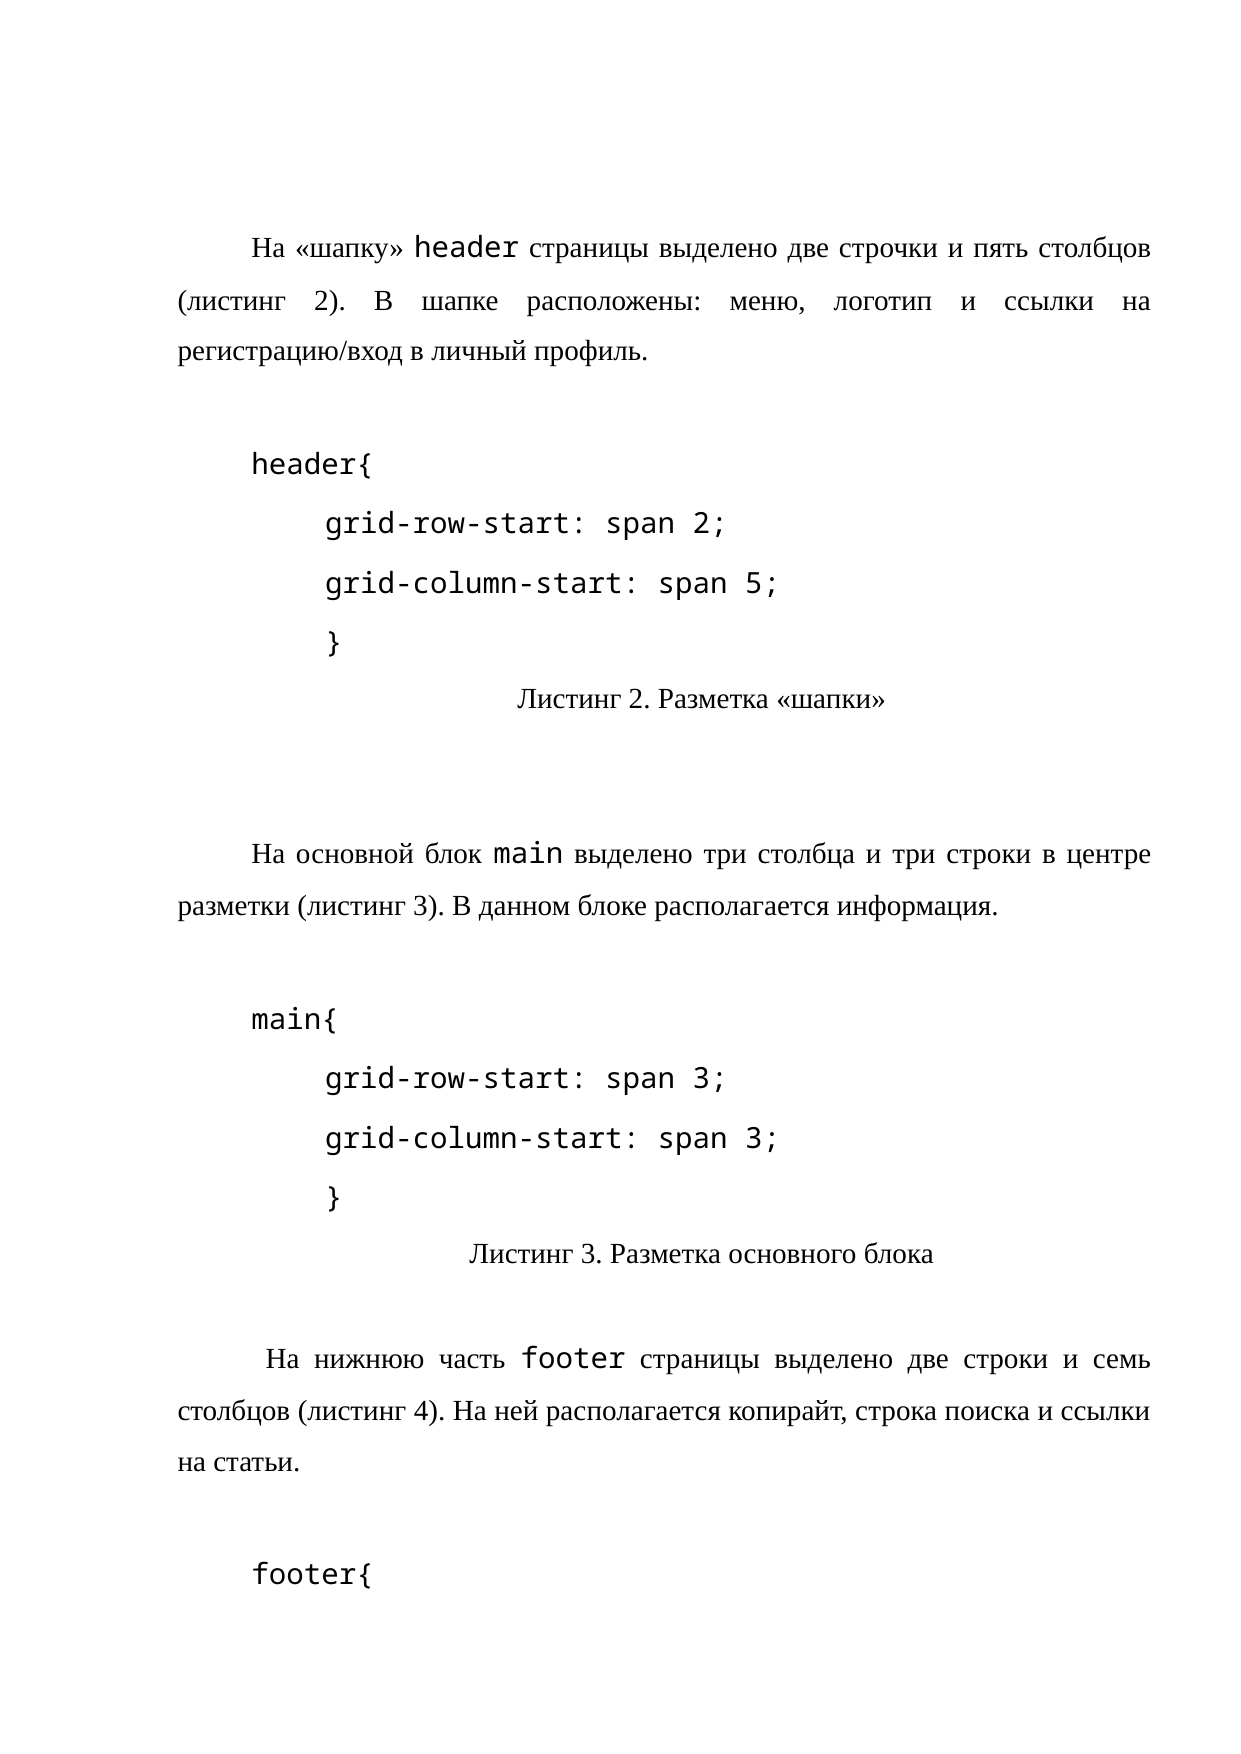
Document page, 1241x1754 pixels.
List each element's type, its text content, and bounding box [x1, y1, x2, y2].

text grid-row-start: span 2; [177, 503, 1152, 542]
text } [177, 622, 1152, 661]
text grid-column-start: span 3; [177, 1117, 1152, 1157]
text grid-column-start: span 5; [177, 562, 1152, 602]
text main{ [177, 998, 1152, 1038]
text Листинг 2. Разметка «шапки» [177, 681, 1152, 715]
text footer{ [177, 1553, 1152, 1593]
text grid-row-start: span 3; [177, 1058, 1152, 1097]
text На нижнюю часть footer страницы выделено две строки и семь столбцов (листинг 4). На ней располагается копирайт, строка поиска и ссылки на статьи. [177, 1337, 1152, 1477]
text На основной блок main выделено три столбца и три строки в центре разметки (листинг 3). В данном блоке располагается информация. [177, 832, 1152, 922]
text На «шапку» header страницы выделено две строчки и пять столбцов (листинг 2). В шапке расположены: меню, логотип и ссылки на регистрацию/вход в личный профиль. [177, 227, 1152, 367]
text } [177, 1177, 1152, 1216]
text header{ [177, 443, 1152, 483]
text Листинг 3. Разметка основного блока [177, 1236, 1152, 1270]
